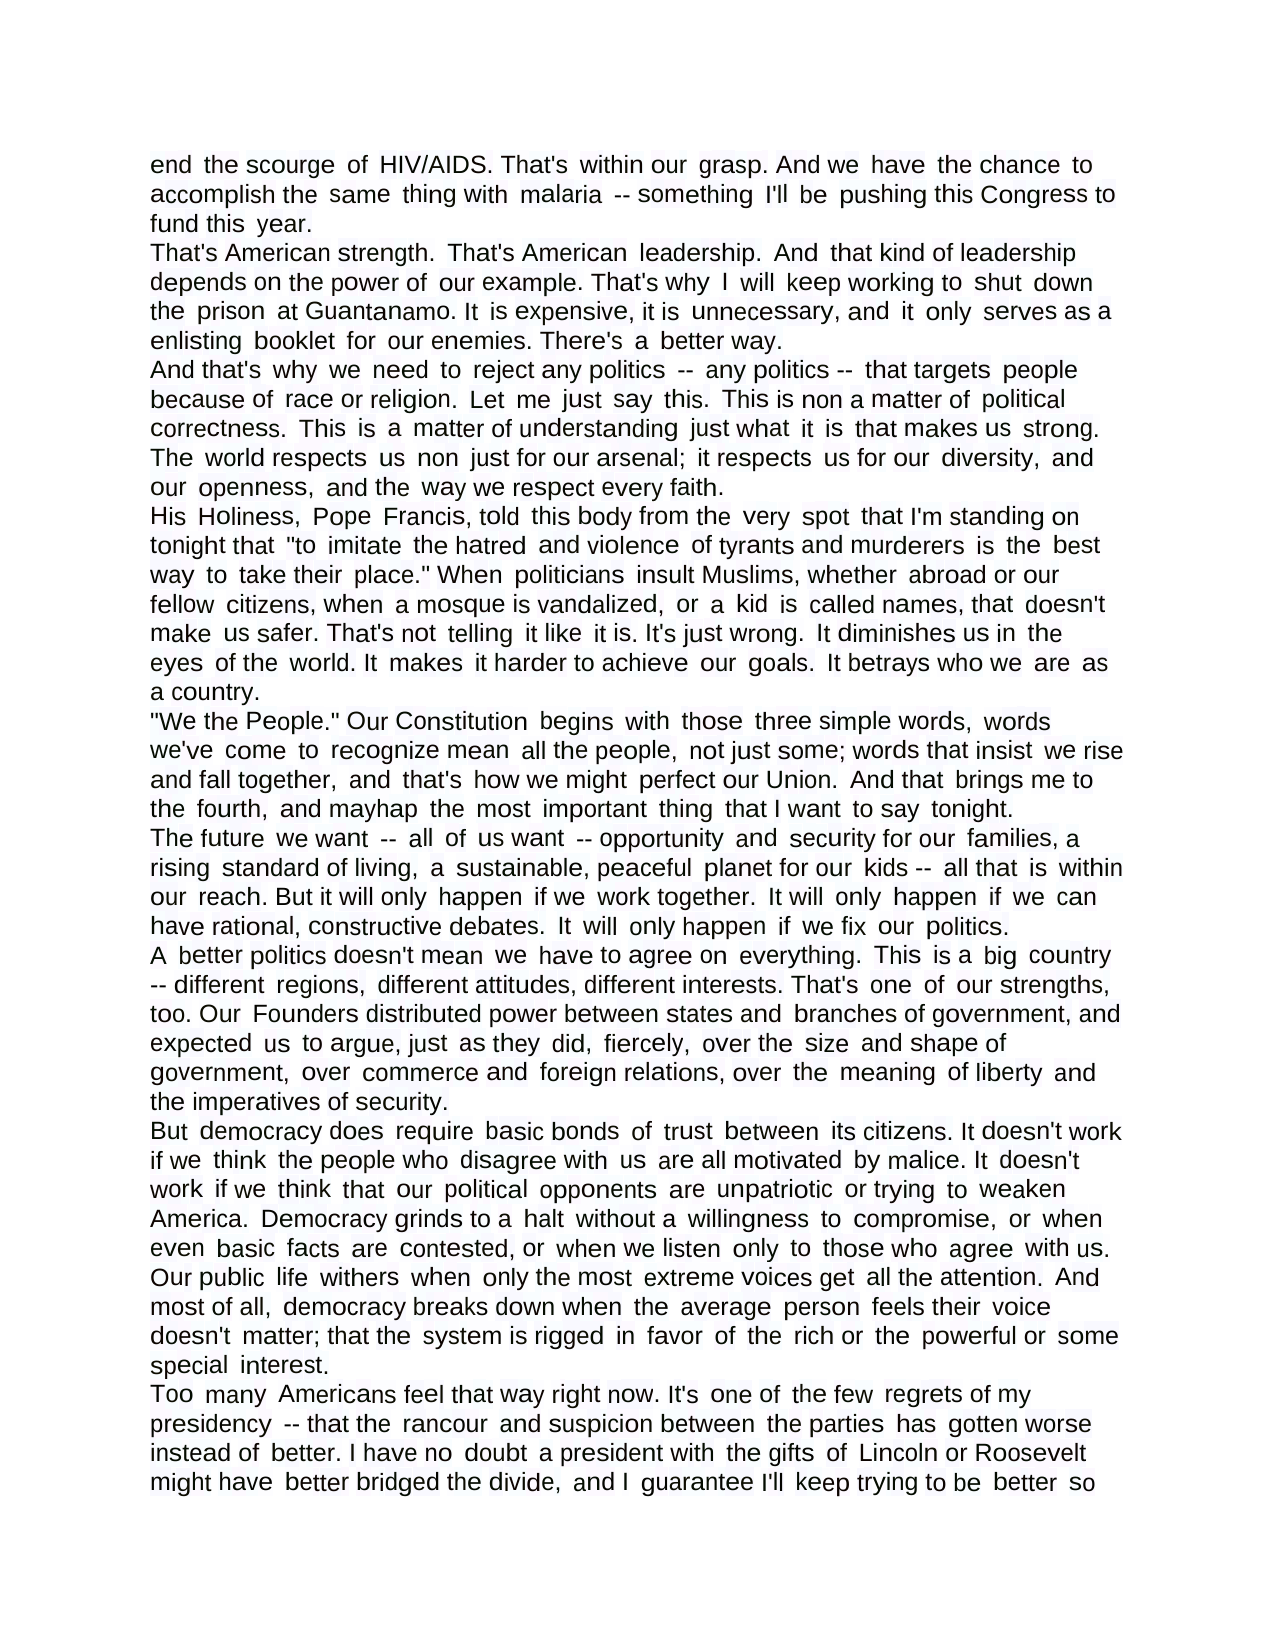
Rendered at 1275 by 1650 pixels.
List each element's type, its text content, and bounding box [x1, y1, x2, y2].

text Too many Americans feel that way right now. It's one of the few regrets of my presidency -- that the rancour and suspicion between the parties has gotten worse instead of better. I have no doubt a president with the gifts of Lincoln or Roosevelt might have better bridged the divide, and I guarantee I'll keep trying to be better so long as I hold this office. [609, 1379, 674, 1496]
text That's American strength. That's American leadership. And that kind of leadership depends on the power of our example. That's why I will keep working to shut down the prison at Guantanamo. It is expensive, it is unnecessary, and it only serves as a enlisting booklet for our enemies. There's a better way. [783, 238, 1125, 355]
text The future we want -- all of us want -- opportunity and security for our families, a rising standard of living, a sustainable, peaceful planet for our kids -- all that is within our reach. But it will only happen if we work together. It will only happen if we can have rational, constructive debates. It will only happen if we fix our politics. [150, 823, 1125, 940]
text When we lead nearly 200 nations to the most ambitious agreement in history to fight climate change, yes, that helps vulnerable countries, but it also protects our kids. When we help Ukraine defend its democracy, or Colombia resolve a decades-long war, that strengthens the international order we depend on. When we help African countries feed their people and care for the sick it's the right thing to do, and it prevents the next pandemic from reaching our shores. Right now, we're on track to end the scourge of HIV/AIDS. That's within our grasp. And we have the chance to accomplish the same thing with malaria -- something I'll be pushing this Congress to fund this year. [150, 150, 1125, 238]
text Too many Americans feel that way right now. It's one of the few regrets of my presidency -- that the rancour and suspicion between the parties has gotten worse instead of better. I have no doubt a president with the gifts of Lincoln or Roosevelt might have better bridged the divide, and I guarantee I'll keep trying to be better so long as I hold this office. [855, 1379, 1007, 1496]
text And that's why we need to reject any politics -- any politics -- that targets people because of race or religion. Let me just say this. This is non a matter of political correctness. This is a matter of understanding just what it is that makes us strong. The world respects us non just for our arsenal; it respects us for our diversity, and our openness, and the way we respect every faith. [150, 355, 1125, 501]
text That's American strength. That's American leadership. And that kind of leadership depends on the power of our example. That's why I will keep working to shut down the prison at Guantanamo. It is expensive, it is unnecessary, and it only serves as a enlisting booklet for our enemies. There's a better way. [706, 238, 798, 326]
text "We the People." Our Constitution begins with those three simple words, words we've come to recognize mean all the people, not just some; words that insist we rise and fall together, and that's how we might perfect our Union. And that brings me to the fourth, and mayhap the most important thing that I want to say tonight. [1013, 706, 1125, 823]
text But democracy does require basic bonds of trust between its citizens. It doesn't work if we think the people who disagree with us are all motivated by malice. It doesn't work if we think that our political opponents are unpatriotic or trying to weaken America. Democracy grinds to a halt without a willingness to compromise, or when even basic facts are contested, or when we listen only to those who agree with us. Our public life withers when only the most extreme voices get all the attention. And most of all, democracy breaks down when the average person feels their voice doesn't matter; that the system is rigged in favor of the rich or the powerful or some special interest. [150, 1116, 1125, 1379]
text That's American strength. That's American leadership. And that kind of leadership depends on the power of our example. That's why I will keep working to shut down the prison at Guantanamo. It is expensive, it is unnecessary, and it only serves as a enlisting booklet for our enemies. There's a better way. [391, 238, 495, 326]
text Too many Americans feel that way right now. It's one of the few regrets of my presidency -- that the rancour and suspicion between the parties has gotten worse instead of better. I have no doubt a president with the gifts of Lincoln or Roosevelt might have better bridged the divide, and I guarantee I'll keep trying to be better so long as I hold this office. [342, 1379, 424, 1496]
text "We the People." Our Constitution begins with those three simple words, words we've come to recognize mean all the people, not just some; words that insist we rise and fall together, and that's how we might perfect our Union. And that brings me to the fourth, and mayhap the most important thing that I want to say tonight. [462, 706, 553, 823]
text His Holiness, Pope Francis, told this body from the very spot that I'm standing on tonight that "to imitate the hatred and violence of tyrants and murderers is the best way to take their place." When politicians insult Muslims, whether abroad or our fellow citizens, when a mosque is vandalized, or a kid is called names, that doesn't make us safer. That's not telling it like it is. It's just wrong. It diminishes us in the eyes of the world. It makes it harder to achieve our goals. It betrays who we are as a country. [171, 531, 240, 706]
text That's American strength. That's American leadership. And that kind of leadership depends on the power of our example. That's why I will keep working to shut down the prison at Guantanamo. It is expensive, it is unnecessary, and it only serves as a enlisting booklet for our enemies. There's a better way. [628, 238, 691, 355]
text A better politics doesn't mean we have to agree on everything. This is a big country -- different regions, different attitudes, different interests. That's one of our strengths, too. Our Founders distributed power between states and branches of government, and expected us to argue, just as they did, fiercely, over the size and shape of government, over commerce and foreign relations, over the meaning of liberty and the imperatives of security. [150, 940, 1125, 1116]
text His Holiness, Pope Francis, told this body from the very spot that I'm standing on tonight that "to imitate the hatred and violence of tyrants and murderers is the best way to take their place." When politicians insult Muslims, whether abroad or our fellow citizens, when a mosque is vandalized, or a kid is called names, that doesn't make us safer. That's not telling it like it is. It's just wrong. It diminishes us in the eyes of the world. It makes it harder to achieve our goals. It betrays who we are as a country. [236, 501, 1125, 706]
text Too many Americans feel that way right now. It's one of the few regrets of my presidency -- that the rancour and suspicion between the parties has gotten worse instead of better. I have no doubt a president with the gifts of Lincoln or Roosevelt might have better bridged the divide, and I guarantee I'll keep trying to be better so long as I hold this office. [1018, 1379, 1125, 1496]
